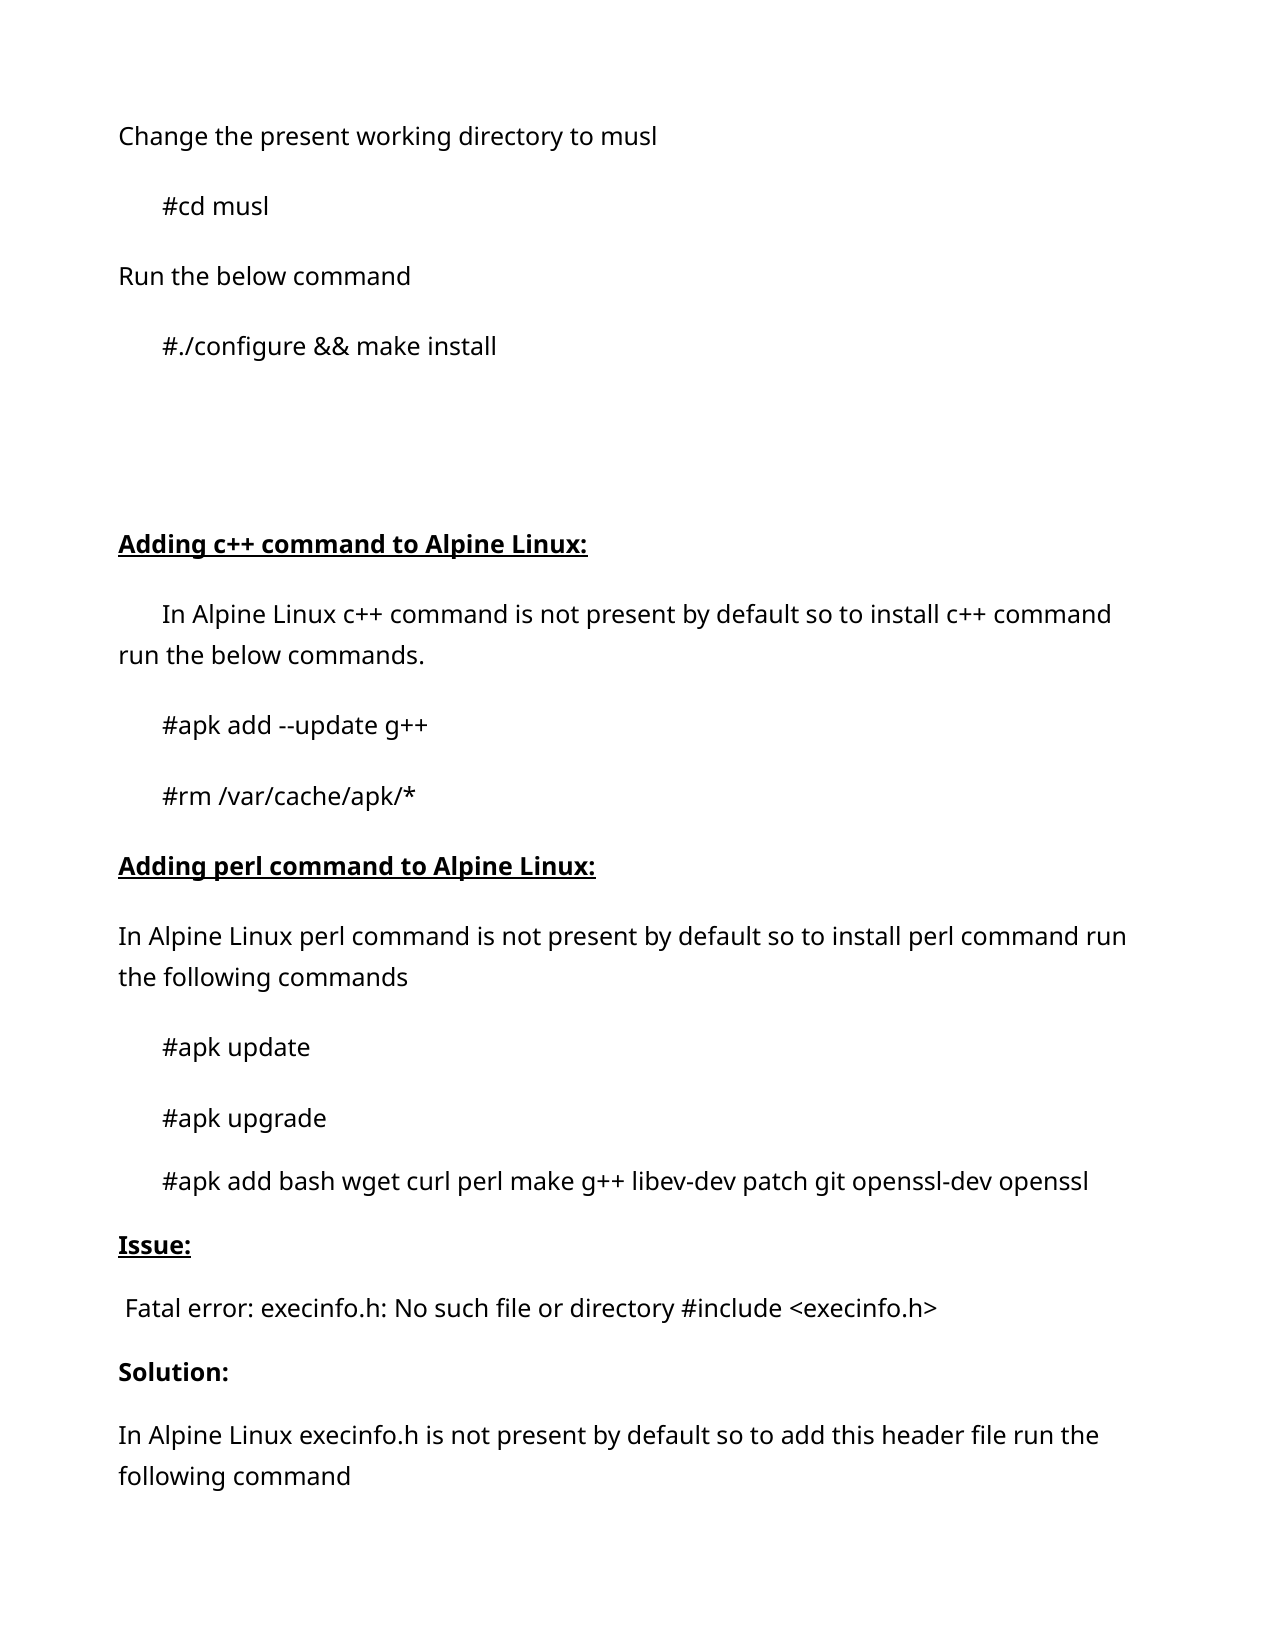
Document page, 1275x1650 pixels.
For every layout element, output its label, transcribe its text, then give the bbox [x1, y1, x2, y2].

text Adding perl command to Alpine Linux: [118, 848, 1157, 883]
text #apk add --update g++ [118, 708, 1157, 742]
text #cd musl [118, 188, 1157, 222]
text In Alpine Linux perl command is not present by default so to install perl command run the following commands [118, 919, 1157, 994]
text #apk upgrade [118, 1100, 1157, 1134]
text Issue: [118, 1227, 1157, 1261]
text Adding c++ command to Alpine Linux: [118, 526, 1157, 561]
text Fatal error: execinfo.h: No such file or directory #include <execinfo.h> [118, 1291, 1157, 1325]
text #./configure && make install [118, 329, 1157, 363]
text Run the below command [118, 259, 1157, 293]
text #apk add bash wget curl perl make g++ libev-dev patch git openssl-dev openssl [118, 1164, 1157, 1198]
text Solution: [118, 1354, 1157, 1388]
text In Alpine Linux execinfo.h is not present by default so to add this header file run the following command [118, 1418, 1157, 1493]
text #apk update [118, 1030, 1157, 1064]
text #rm /var/cache/apk/* [118, 778, 1157, 812]
text Change the present working directory to musl [118, 118, 1157, 152]
text In Alpine Linux c++ command is not present by default so to install c++ command run the below commands. [118, 597, 1157, 672]
